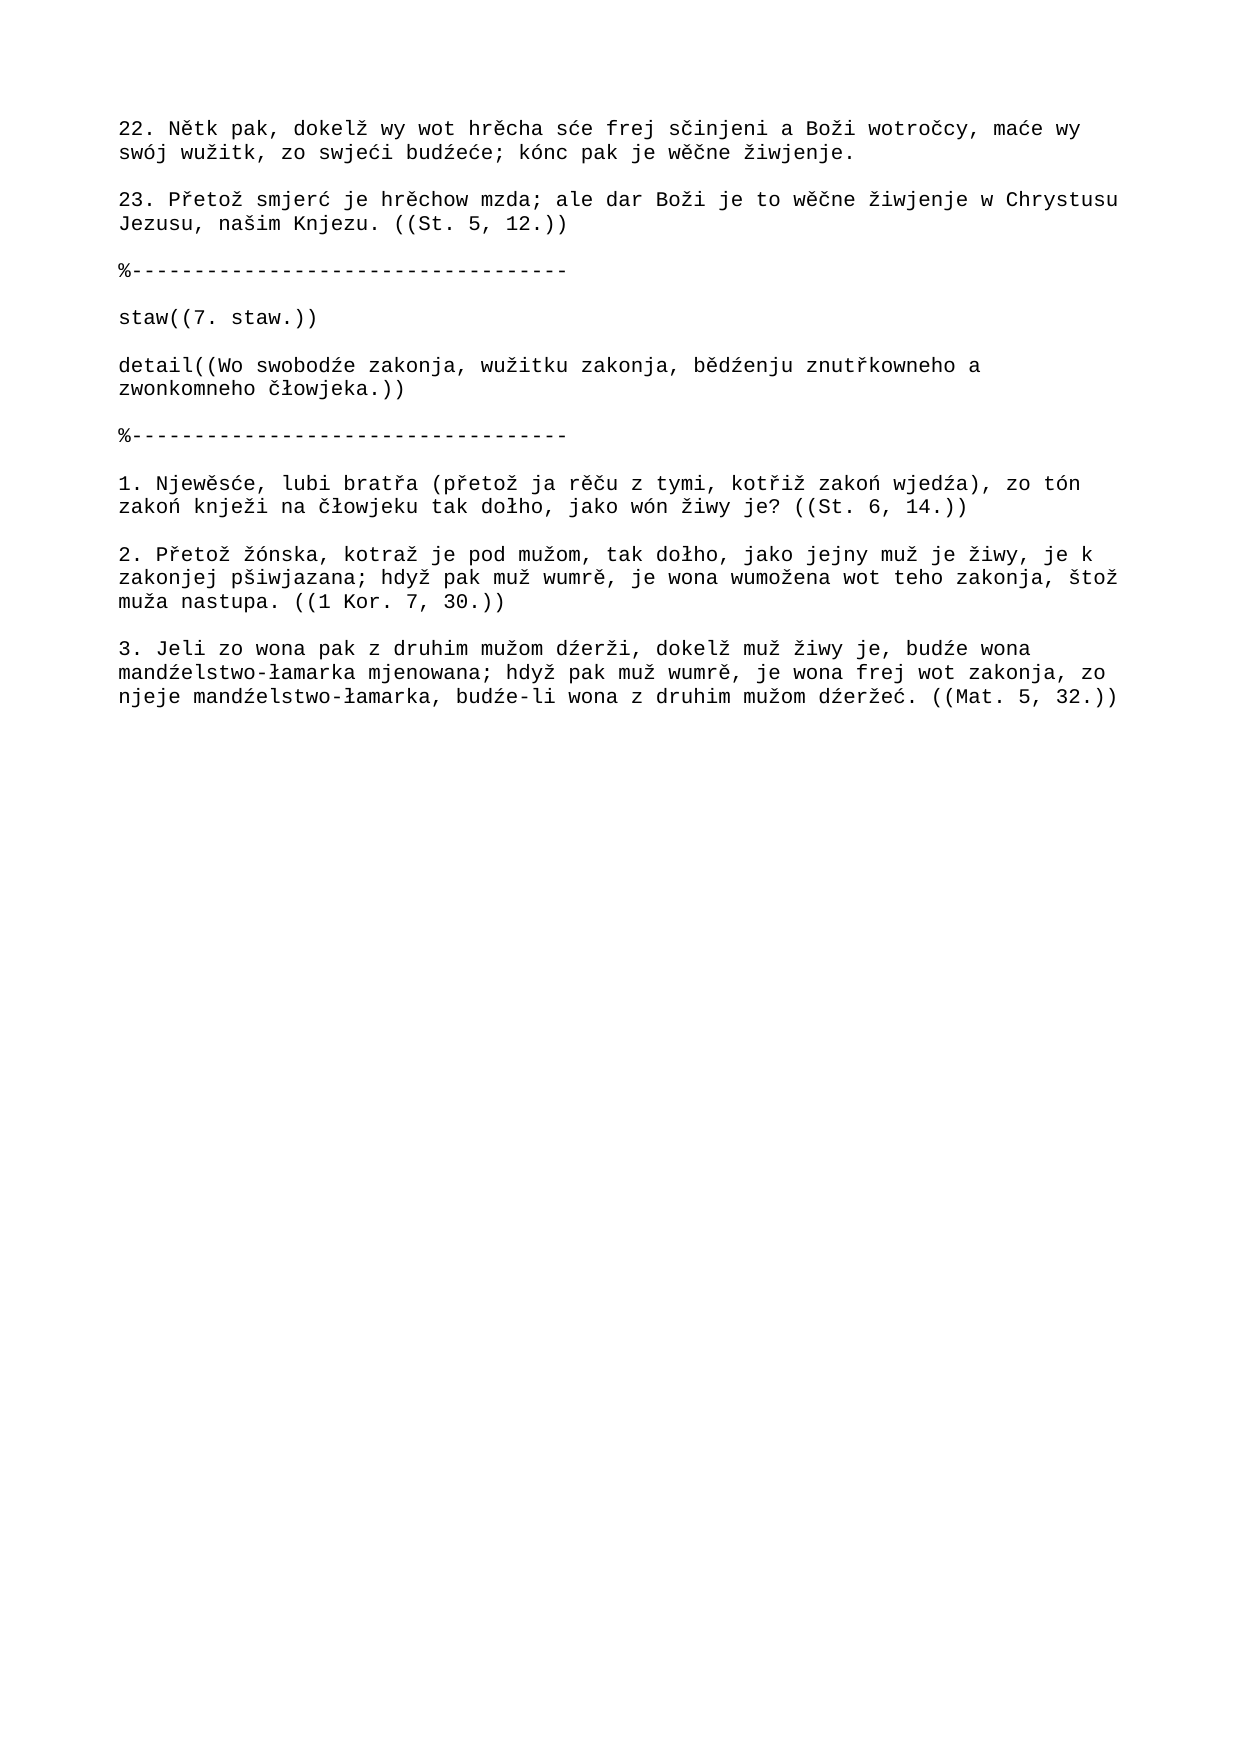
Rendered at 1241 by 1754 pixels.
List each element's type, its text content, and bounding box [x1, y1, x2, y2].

text staw((7. staw.)) [118, 307, 1122, 331]
text detail((Wo swobodźe zakonja, wužitku zakonja, bědźenju znutřkowneho a zwonkomneho čłowjeka.)) [118, 354, 1122, 402]
text 3. Jeli zo wona pak z druhim mužom dźerži, dokelž muž žiwy je, budźe wona mandźelstwo-łamarka mjenowana; hdyž pak muž wumrě, je wona frej wot zakonja, zo njeje mandźelstwo-łamarka, budźe-li wona z druhim mužom dźeržeć. ((Mat. 5, 32.)) [118, 638, 1122, 709]
text 2. Přetož žónska, kotraž je pod mužom, tak dołho, jako jejny muž je žiwy, je k zakonjej pšiwjazana; hdyž pak muž wumrě, je wona wumožena wot teho zakonja, štož muža nastupa. ((1 Kor. 7, 30.)) [118, 544, 1122, 615]
text 23. Přetož smjerć je hrěchow mzda; ale dar Boži je to wěčne žiwjenje w Chrystusu Jezusu, našim Knjezu. ((St. 5, 12.)) [118, 189, 1122, 236]
text %----------------------------------- [118, 426, 1122, 449]
text 1. Njewěsće, lubi bratřa (přetož ja rěču z tymi, kotřiž zakoń wjedźa), zo tón zakoń knježi na čłowjeku tak dołho, jako wón žiwy je? ((St. 6, 14.)) [118, 473, 1122, 520]
text %----------------------------------- [118, 260, 1122, 284]
text 22. Nětk pak, dokelž wy wot hrěcha sće frej sčinjeni a Boži wotročcy, maće wy swój wužitk, zo swjeći budźeće; kónc pak je wěčne žiwjenje. [118, 118, 1122, 165]
